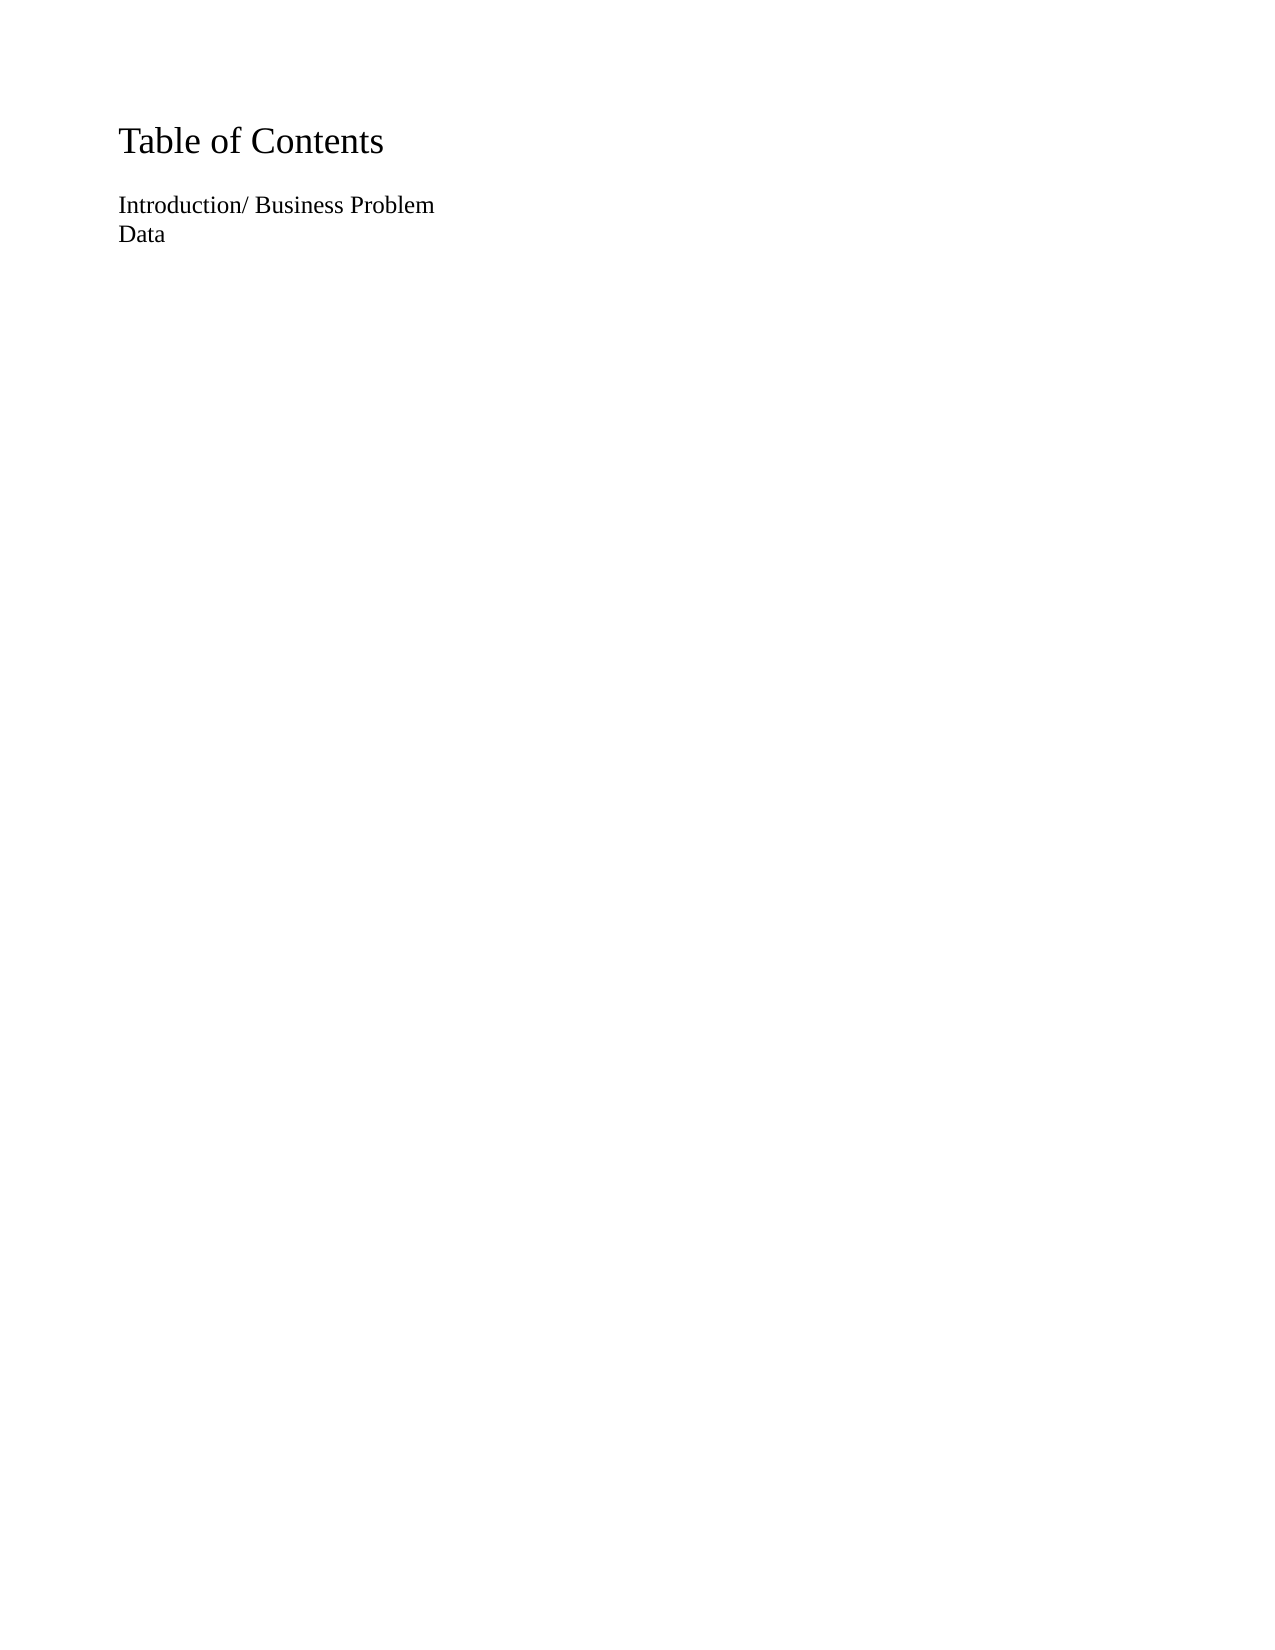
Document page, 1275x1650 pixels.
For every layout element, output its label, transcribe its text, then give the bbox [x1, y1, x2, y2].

text Data [118, 219, 1157, 247]
text Introduction/ Business Problem [118, 190, 1157, 219]
text Table of Contents [118, 118, 1157, 161]
